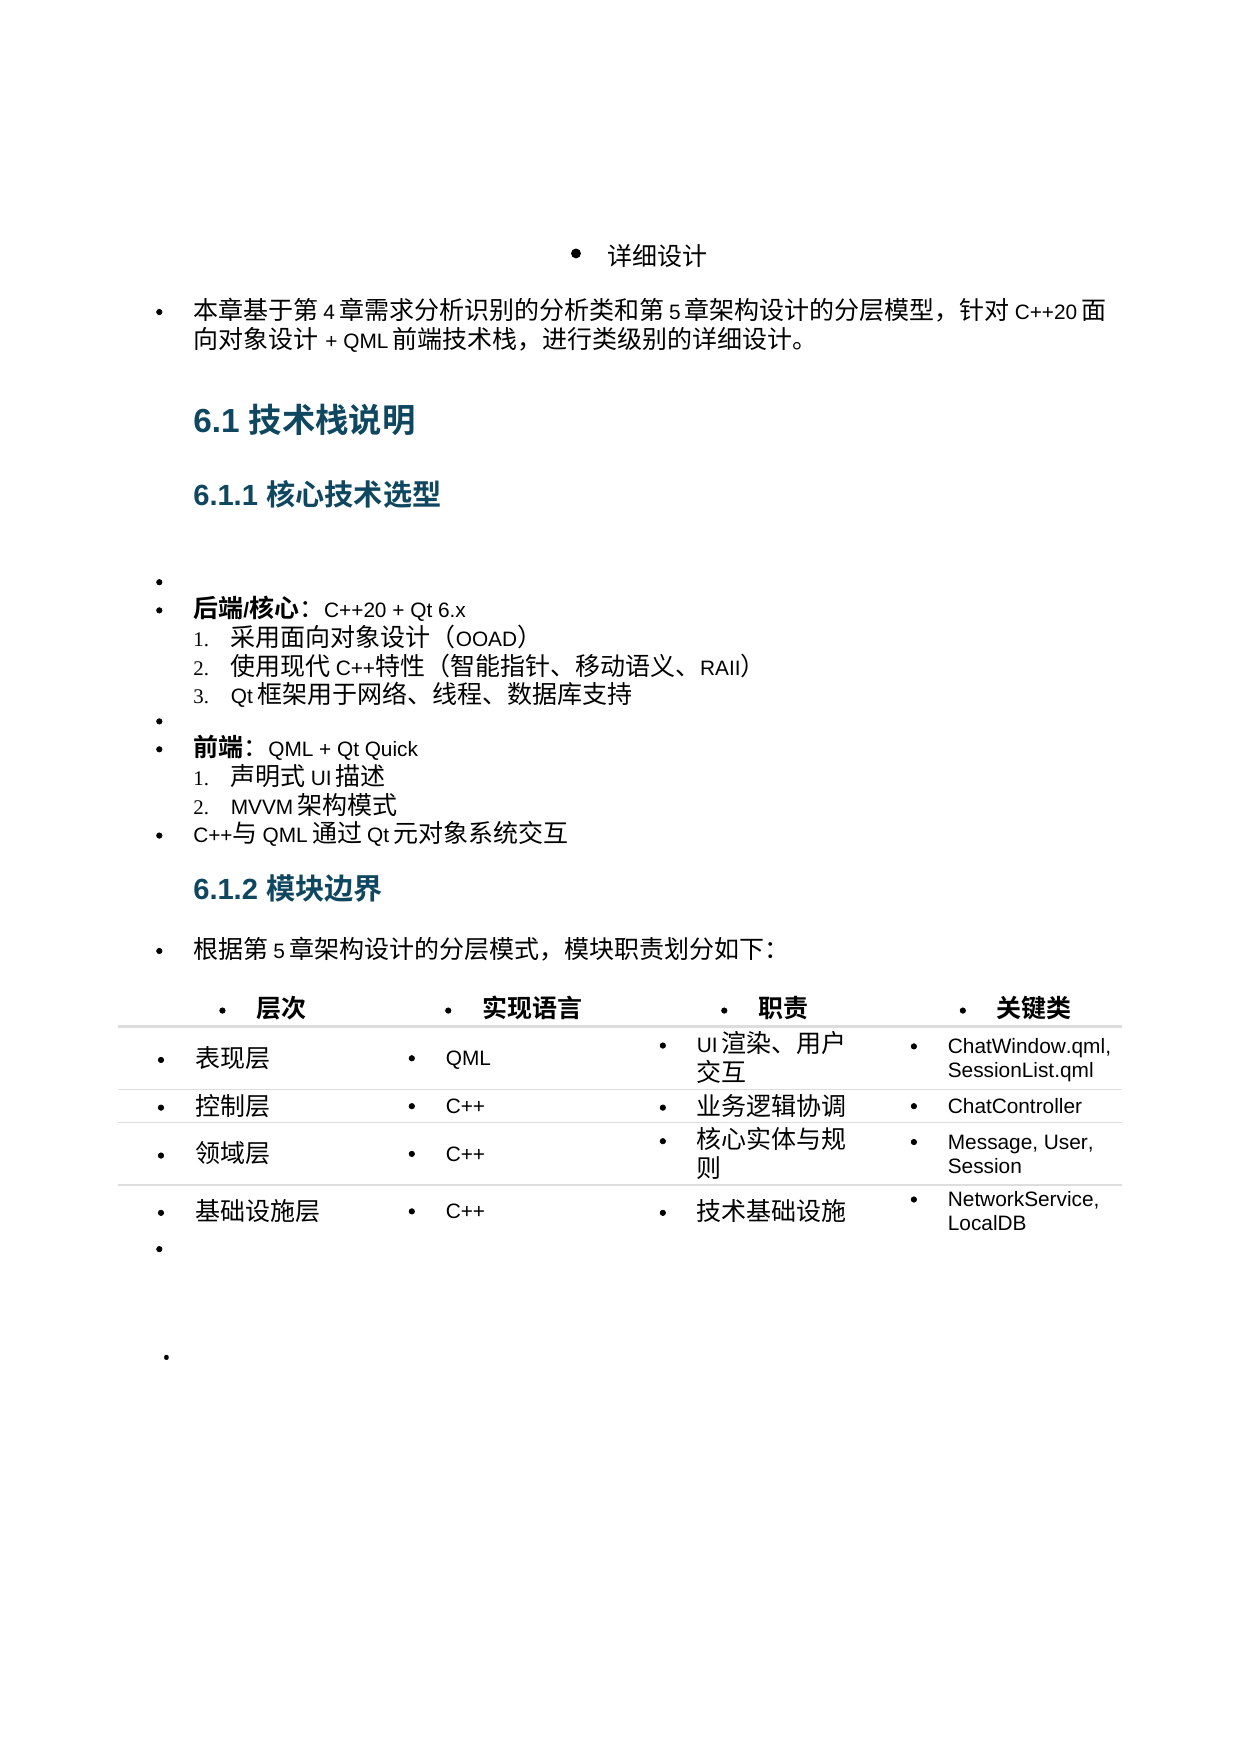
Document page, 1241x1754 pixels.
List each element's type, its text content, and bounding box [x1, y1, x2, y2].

list 使用现代C++特性（智能指针、移动语义、RAII） [193, 652, 1122, 680]
list 声明式UI描述 [193, 762, 1122, 791]
list 后端/核心：C++20 + Qt 6.x [156, 594, 1122, 623]
table_cell C++ [369, 1090, 620, 1122]
table_cell 控制层 [118, 1090, 369, 1122]
list 前端：QML + Qt Quick [156, 733, 1122, 762]
table_cell NetworkService, LocalDB [871, 1186, 1122, 1237]
table_cell C++ [369, 1186, 620, 1237]
table_cell ChatWindow.qml, SessionList.qml [871, 1028, 1122, 1088]
list MVVM架构模式 [193, 791, 1122, 819]
list 采用面向对象设计（OOAD） [193, 623, 1122, 652]
list C++与QML通过Qt元对象系统交互 6.1.2 模块边界 [156, 819, 1122, 906]
table_cell 核心实体与规则 [620, 1123, 871, 1184]
table_cell C++ [369, 1123, 620, 1184]
list 本章基于第4章需求分析识别的分析类和第5章架构设计的分层模型，针对C++20面向对象设计 + QML前端技术栈，进行类级别的详细设计。 6.1 技术栈说明 6.1.1 核心技术选型 [156, 296, 1122, 512]
table_header 关键类 [871, 993, 1122, 1025]
subtitle 详细设计 [156, 236, 1122, 272]
list 根据第5章架构设计的分层模式，模块职责划分如下： [156, 935, 1122, 964]
table_header 职责 [620, 993, 871, 1025]
table_cell 表现层 [118, 1028, 369, 1088]
table_cell Message, User, Session [871, 1123, 1122, 1184]
table_cell ChatController [871, 1090, 1122, 1122]
table_cell 领域层 [118, 1123, 369, 1184]
list Qt框架用于网络、线程、数据库支持 [193, 680, 1122, 709]
table_header 层次 [118, 993, 369, 1025]
table_cell 基础设施层 [118, 1186, 369, 1237]
table_cell 技术基础设施 [620, 1186, 871, 1237]
table_cell 业务逻辑协调 [620, 1090, 871, 1122]
table_header 实现语言 [369, 993, 620, 1025]
table_cell UI渲染、用户交互 [620, 1028, 871, 1088]
table_cell QML [369, 1028, 620, 1088]
